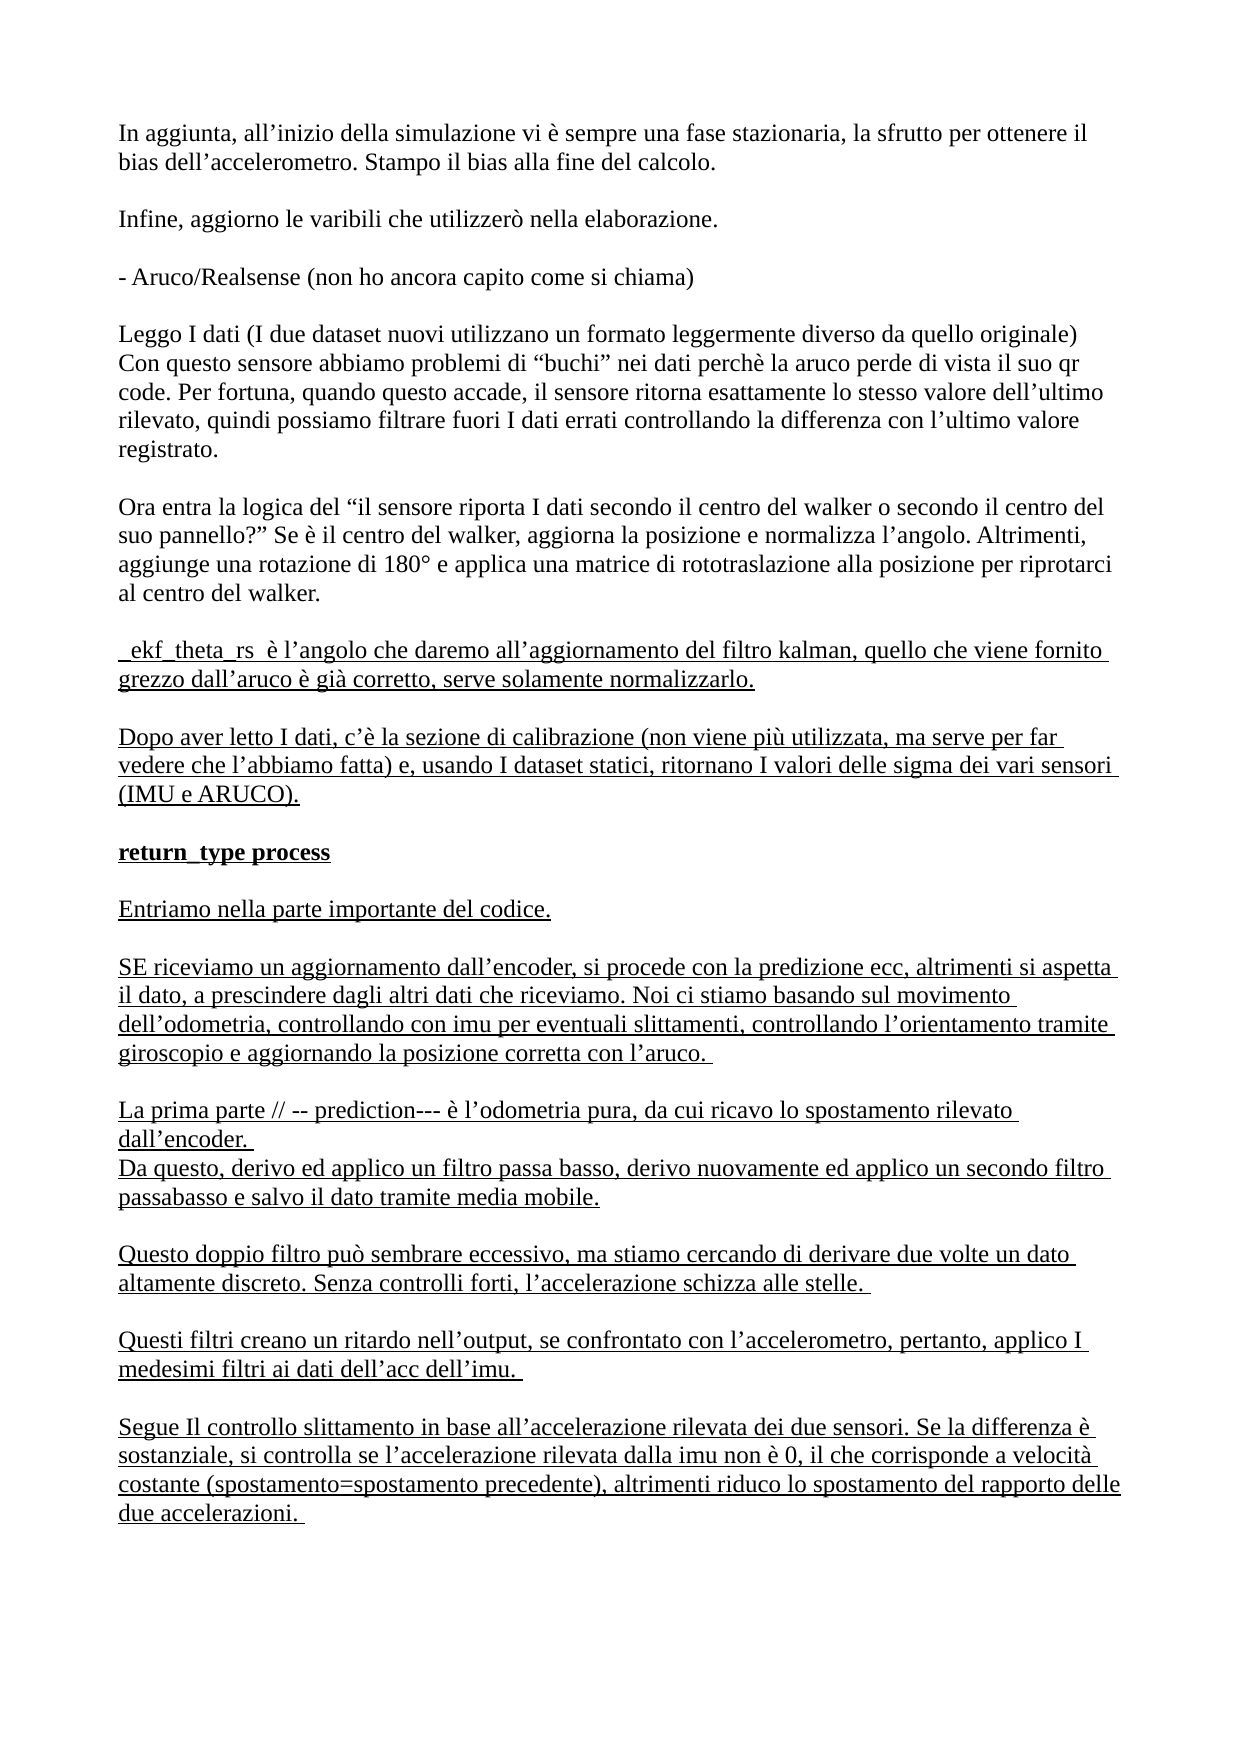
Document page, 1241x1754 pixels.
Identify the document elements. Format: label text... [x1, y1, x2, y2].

text Entriamo nella parte importante del codice. [118, 894, 1122, 923]
text _ekf_theta_rs è l’angolo che daremo all’aggiornamento del filtro kalman, quello che viene fornito grezzo dall’aruco è già corretto, serve solamente normalizzarlo. [118, 636, 1122, 693]
text Con questo sensore abbiamo problemi di “buchi” nei dati perchè la aruco perde di vista il suo qr code. Per fortuna, quando questo accade, il sensore ritorna esattamente lo stesso valore dell’ultimo rilevato, quindi possiamo filtrare fuori I dati errati controllando la differenza con l’ultimo valore registrato. [118, 348, 1122, 463]
text Leggo I dati (I due dataset nuovi utilizzano un formato leggermente diverso da quello originale) [118, 319, 1122, 348]
text - Aruco/Realsense (non ho ancora capito come si chiama) [118, 262, 1122, 291]
text Ora entra la logica del “il sensore riporta I dati secondo il centro del walker o secondo il centro del suo pannello?” Se è il centro del walker, aggiorna la posizione e normalizza l’angolo. Altrimenti, aggiunge una rotazione di 180° e applica una matrice di rototraslazione alla posizione per riprotarci al centro del walker. [118, 492, 1122, 607]
text In aggiunta, all’inizio della simulazione vi è sempre una fase stazionaria, la sfrutto per ottenere il bias dell’accelerometro. Stampo il bias alla fine del calcolo. [118, 118, 1122, 176]
text Questi filtri creano un ritardo nell’output, se confrontato con l’accelerometro, pertanto, applico I medesimi filtri ai dati dell’acc dell’imu. [118, 1326, 1122, 1383]
text Infine, aggiorno le varibili che utilizzerò nella elaborazione. [118, 204, 1122, 233]
text SE riceviamo un aggiornamento dall’encoder, si procede con la predizione ecc, altrimenti si aspetta il dato, a prescindere dagli altri dati che riceviamo. Noi ci stiamo basando sul movimento dell’odometria, controllando con imu per eventuali slittamenti, controllando l’orientamento tramite giroscopio e aggiornando la posizione corretta con l’aruco. [118, 952, 1122, 1067]
text Dopo aver letto I dati, c’è la sezione di calibrazione (non viene più utilizzata, ma serve per far vedere che l’abbiamo fatta) e, usando I dataset statici, ritornano I valori delle sigma dei vari sensori (IMU e ARUCO). [118, 722, 1122, 808]
text La prima parte // -- prediction--- è l’odometria pura, da cui ricavo lo spostamento rilevato dall’encoder. Da questo, derivo ed applico un filtro passa basso, derivo nuovamente ed applico un secondo filtro passabasso e salvo il dato tramite media mobile. [118, 1096, 1122, 1211]
text return_type process [118, 837, 1122, 866]
text Questo doppio filtro può sembrare eccessivo, ma stiamo cercando di derivare due volte un dato altamente discreto. Senza controlli forti, l’accelerazione schizza alle stelle. [118, 1239, 1122, 1297]
text Segue Il controllo slittamento in base all’accelerazione rilevata dei due sensori. Se la differenza è sostanziale, si controlla se l’accelerazione rilevata dalla imu non è 0, il che corrisponde a velocità costante (spostamento=spostamento precedente), altrimenti riduco lo spostamento del rapporto delle due accelerazioni. [118, 1412, 1122, 1527]
